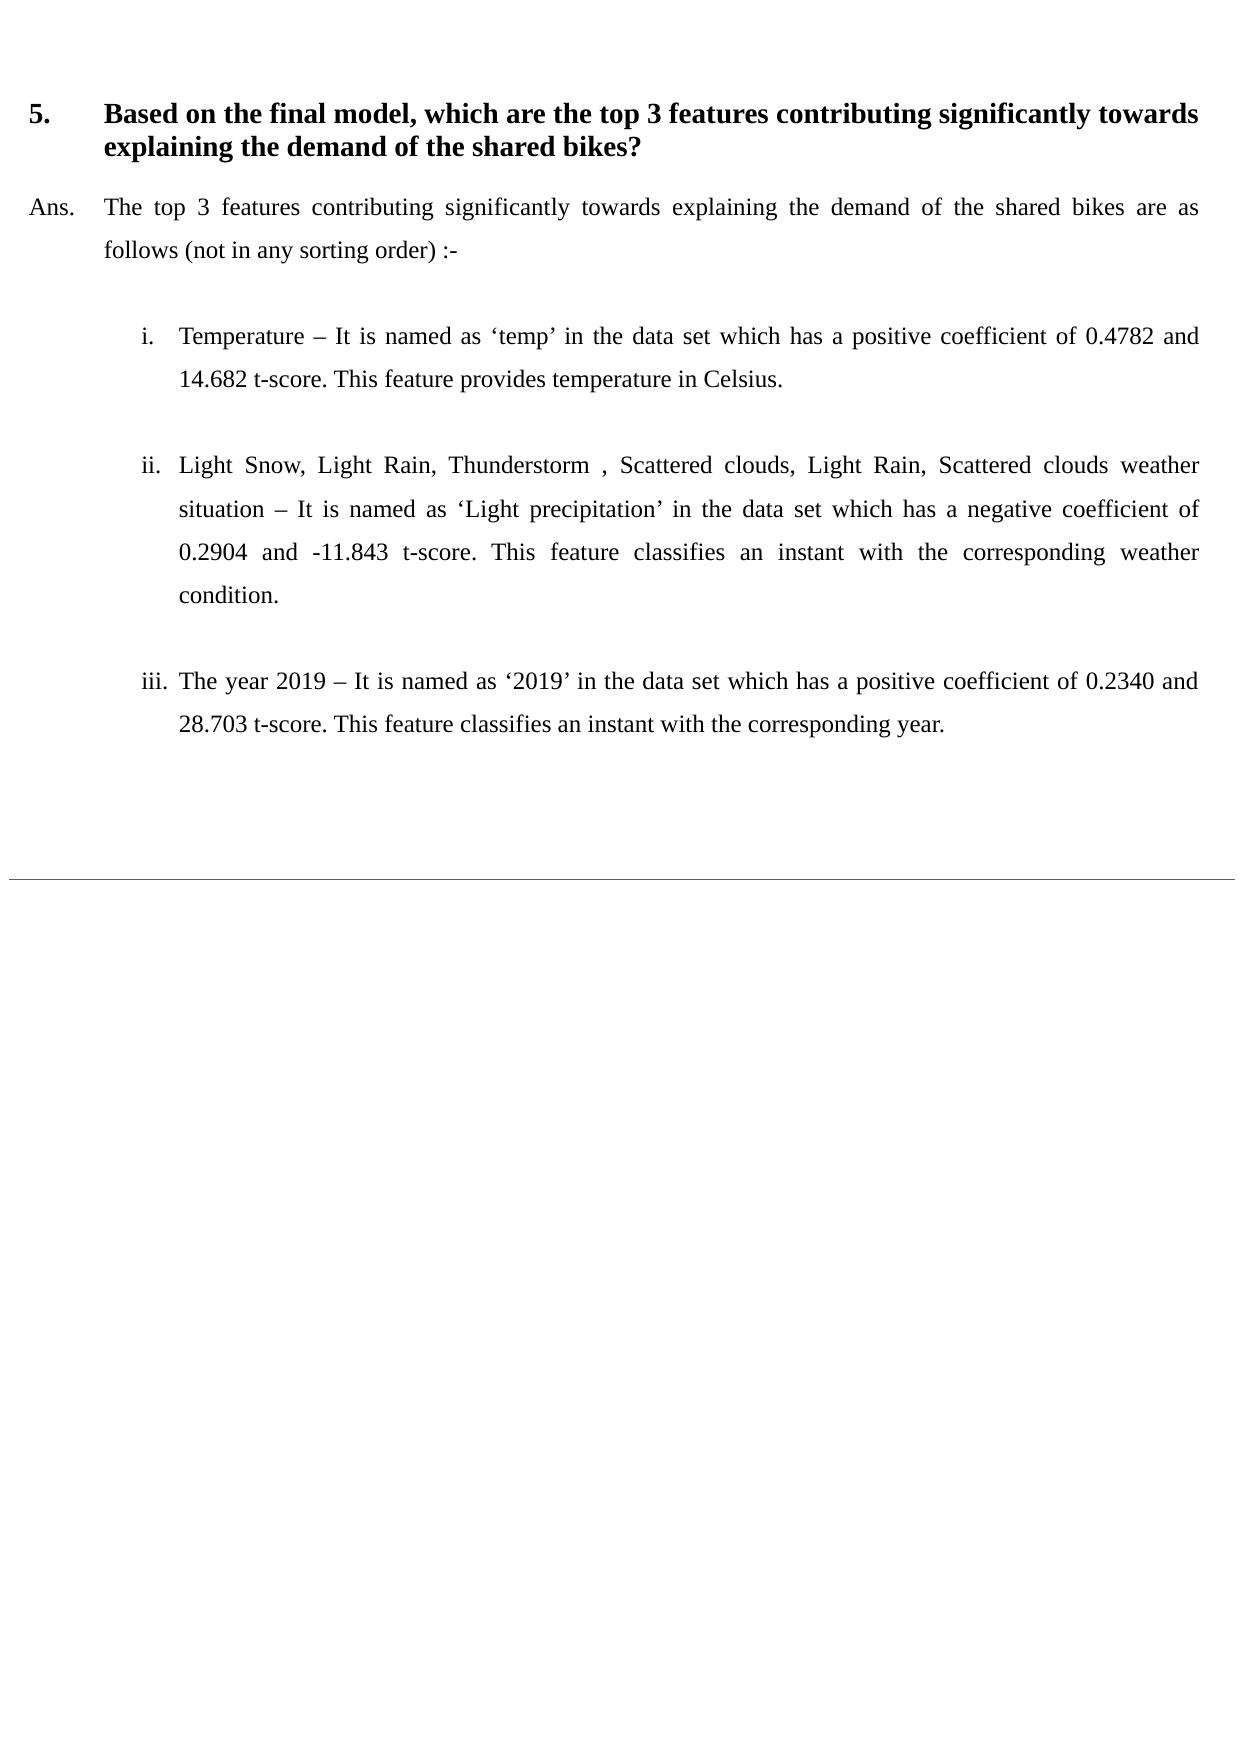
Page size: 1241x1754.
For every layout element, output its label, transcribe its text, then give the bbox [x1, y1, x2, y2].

list The year 2019 – It is named as ‘2019’ in the data set which has a positive coefficient of 0.2340 and 28.703 t-score. This feature classifies an instant with the corresponding year. [141, 666, 1200, 738]
text 5. Based on the final model, which are the top 3 features contributing significantly towards explaining the demand of the shared bikes? [28, 96, 1200, 163]
list Light Snow, Light Rain, Thunderstorm , Scattered clouds, Light Rain, Scattered clouds weather situation – It is named as ‘Light precipitation’ in the data set which has a negative coefficient of 0.2904 and -11.843 t-score. This feature classifies an instant with the corresponding weather condition. [141, 451, 1200, 609]
text Ans. The top 3 features contributing significantly towards explaining the demand of the shared bikes are as follows (not in any sorting order) :- [28, 192, 1200, 264]
list Temperature – It is named as ‘temp’ in the data set which has a positive coefficient of 0.4782 and 14.682 t-score. This feature provides temperature in Celsius. [141, 321, 1200, 393]
